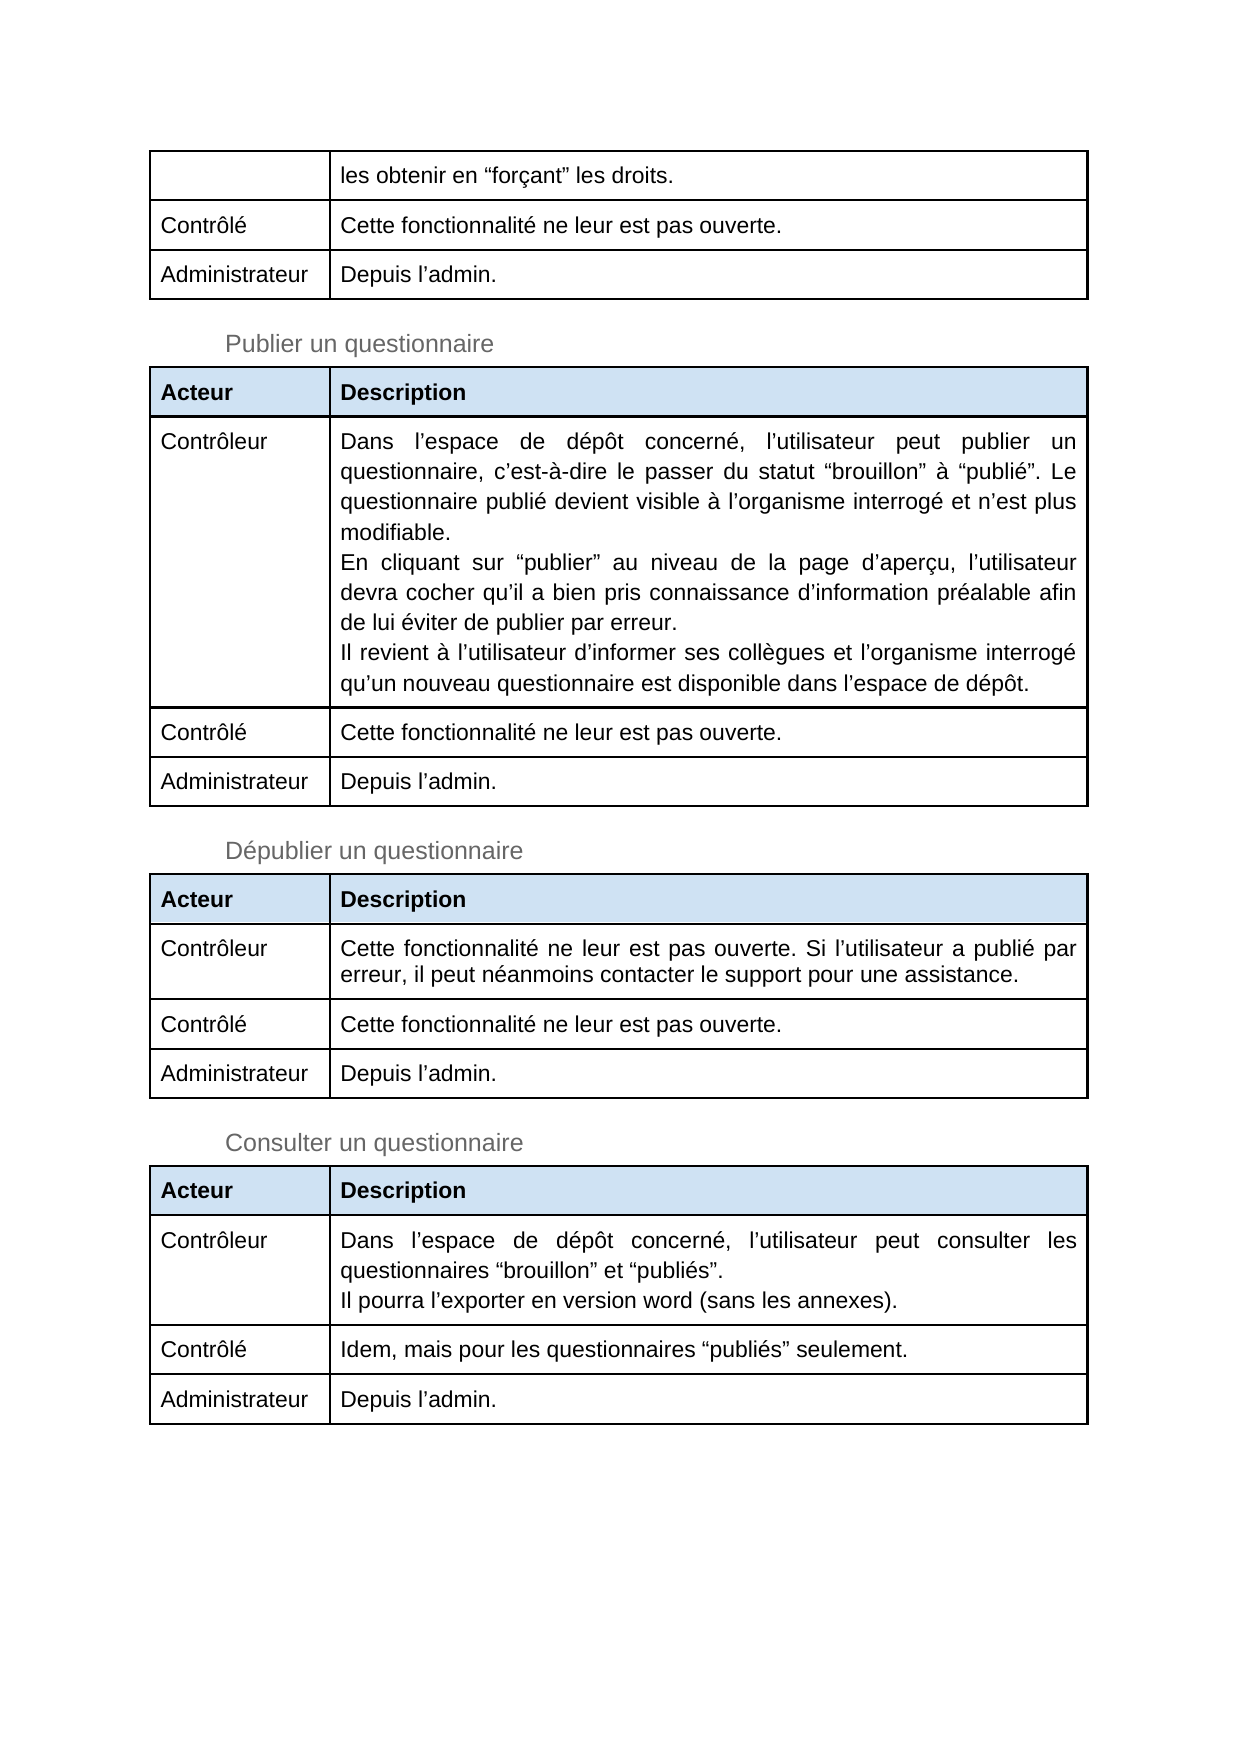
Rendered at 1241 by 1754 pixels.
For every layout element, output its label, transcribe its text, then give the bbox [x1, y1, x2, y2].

table_cell Contrôlé [151, 201, 329, 248]
subtitle Publier un questionnaire [150, 329, 1090, 358]
table_cell [151, 152, 329, 199]
table_cell Dans l’espace de dépôt concerné, l’utilisateur peut publier un questionnaire, c’est-à-dire le passer du statut “brouillon” à “publié”. Le questionnaire publié devient visible à l’organisme interrogé et n’est plus modifiable. En cliquant sur “publier” au niveau de la page d’aperçu, l’utilisateur devra cocher qu’il a bien pris connaissance d’information préalable afin de lui éviter de publier par erreur. Il revient à l’utilisateur d’informer ses collègues et l’organisme interrogé qu’un nouveau questionnaire est disponible dans l’espace de dépôt. [331, 418, 1086, 706]
table_cell Contrôlé [151, 1326, 329, 1373]
table_cell Contrôleur [151, 925, 329, 998]
table_header Description [331, 875, 1086, 922]
table_cell Depuis l’admin. [331, 251, 1086, 298]
table_header Description [331, 1167, 1086, 1214]
table_header Acteur [151, 875, 329, 922]
table_cell Contrôleur [151, 418, 329, 706]
table_cell Administrateur [151, 1050, 329, 1097]
table_cell Depuis l’admin. [331, 1050, 1086, 1097]
subtitle Dépublier un questionnaire [150, 836, 1090, 865]
table_header Acteur [151, 1167, 329, 1214]
table_cell Dans l’espace de dépôt concerné, l’utilisateur peut consulter les questionnaires “brouillon” et “publiés”. Il pourra l’exporter en version word (sans les annexes). [331, 1216, 1086, 1324]
table_cell Contrôlé [151, 1000, 329, 1047]
table_cell Cette fonctionnalité ne leur est pas ouverte. [331, 1000, 1086, 1047]
table_header Description [331, 368, 1086, 415]
table_cell Contrôlé [151, 709, 329, 756]
table_cell les obtenir en “forçant” les droits. [331, 152, 1086, 199]
subtitle Consulter un questionnaire [150, 1128, 1090, 1157]
table_cell Cette fonctionnalité ne leur est pas ouverte. Si l’utilisateur a publié par erreur, il peut néanmoins contacter le support pour une assistance. [331, 925, 1086, 998]
table_cell Depuis l’admin. [331, 758, 1086, 805]
table_cell Cette fonctionnalité ne leur est pas ouverte. [331, 201, 1086, 248]
table_cell Administrateur [151, 1375, 329, 1422]
table_cell Administrateur [151, 758, 329, 805]
table_cell Idem, mais pour les questionnaires “publiés” seulement. [331, 1326, 1086, 1373]
table_cell Contrôleur [151, 1216, 329, 1324]
table_cell Administrateur [151, 251, 329, 298]
table_header Acteur [151, 368, 329, 415]
table_cell Cette fonctionnalité ne leur est pas ouverte. [331, 709, 1086, 756]
table_cell Depuis l’admin. [331, 1375, 1086, 1422]
